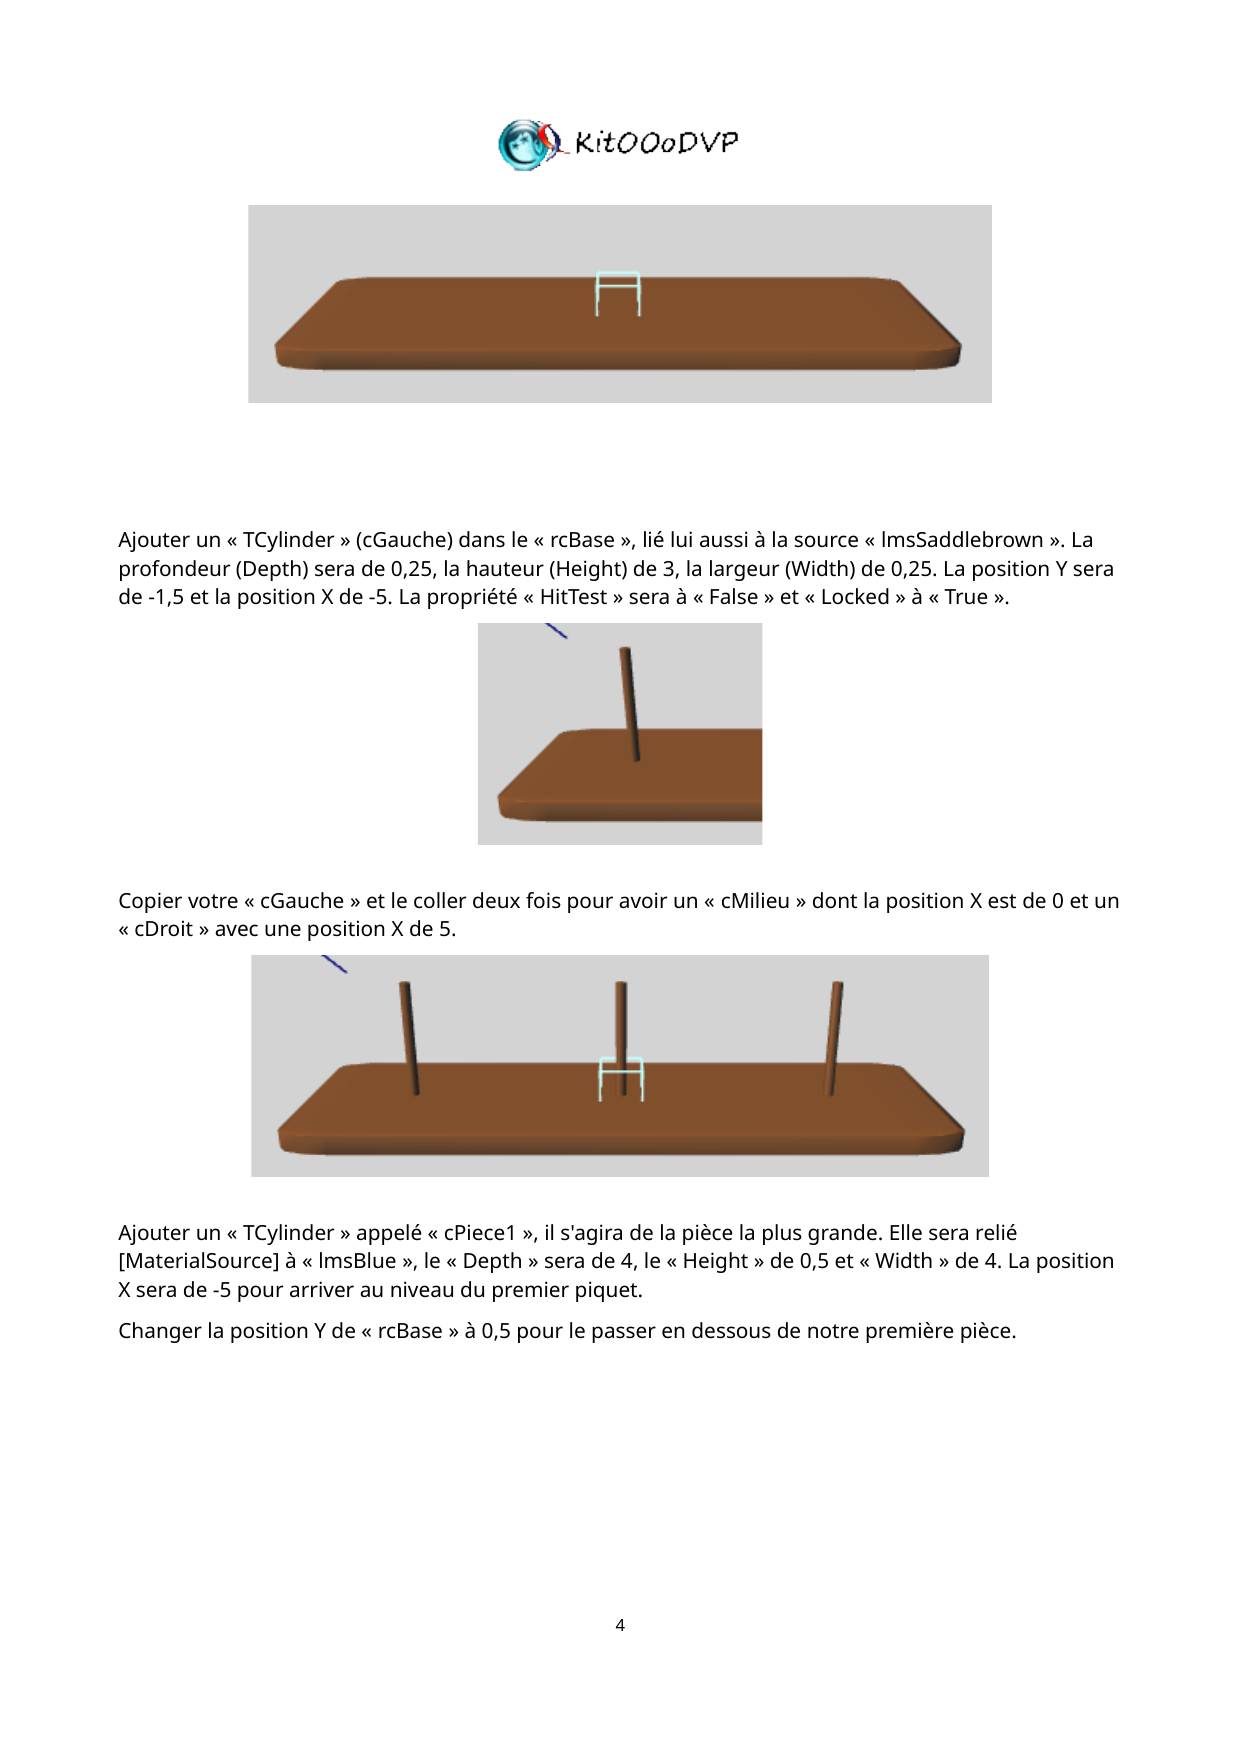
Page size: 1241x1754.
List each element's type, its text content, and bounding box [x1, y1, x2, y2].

picture [251, 955, 989, 1177]
picture [248, 205, 992, 403]
text Copier votre « cGauche » et le coller deux fois pour avoir un « cMilieu » dont la position X est de 0 et un « cDroit » avec une position X de 5. [118, 886, 1122, 943]
text Ajouter un « TCylinder » appelé « cPiece1 », il s'agira de la pièce la plus grande. Elle sera relié [MaterialSource] à « lmsBlue », le « Depth » sera de 4, le « Height » de 0,5 et « Width » de 4. La position X sera de -5 pour arriver au niveau du premier piquet. [118, 1218, 1122, 1303]
text Ajouter un « TCylinder » (cGauche) dans le « rcBase », lié lui aussi à la source « lmsSaddlebrown ». La profondeur (Depth) sera de 0,25, la hauteur (Height) de 3, la largeur (Width) de 0,25. La position Y sera de -1,5 et la position X de -5. La propriété « HitTest » sera à « False » et « Locked » à « True ». [118, 525, 1122, 611]
picture [497, 118, 743, 173]
text Changer la position Y de « rcBase » à 0,5 pour le passer en dessous de notre première pièce. [118, 1316, 1122, 1344]
picture [477, 623, 763, 845]
